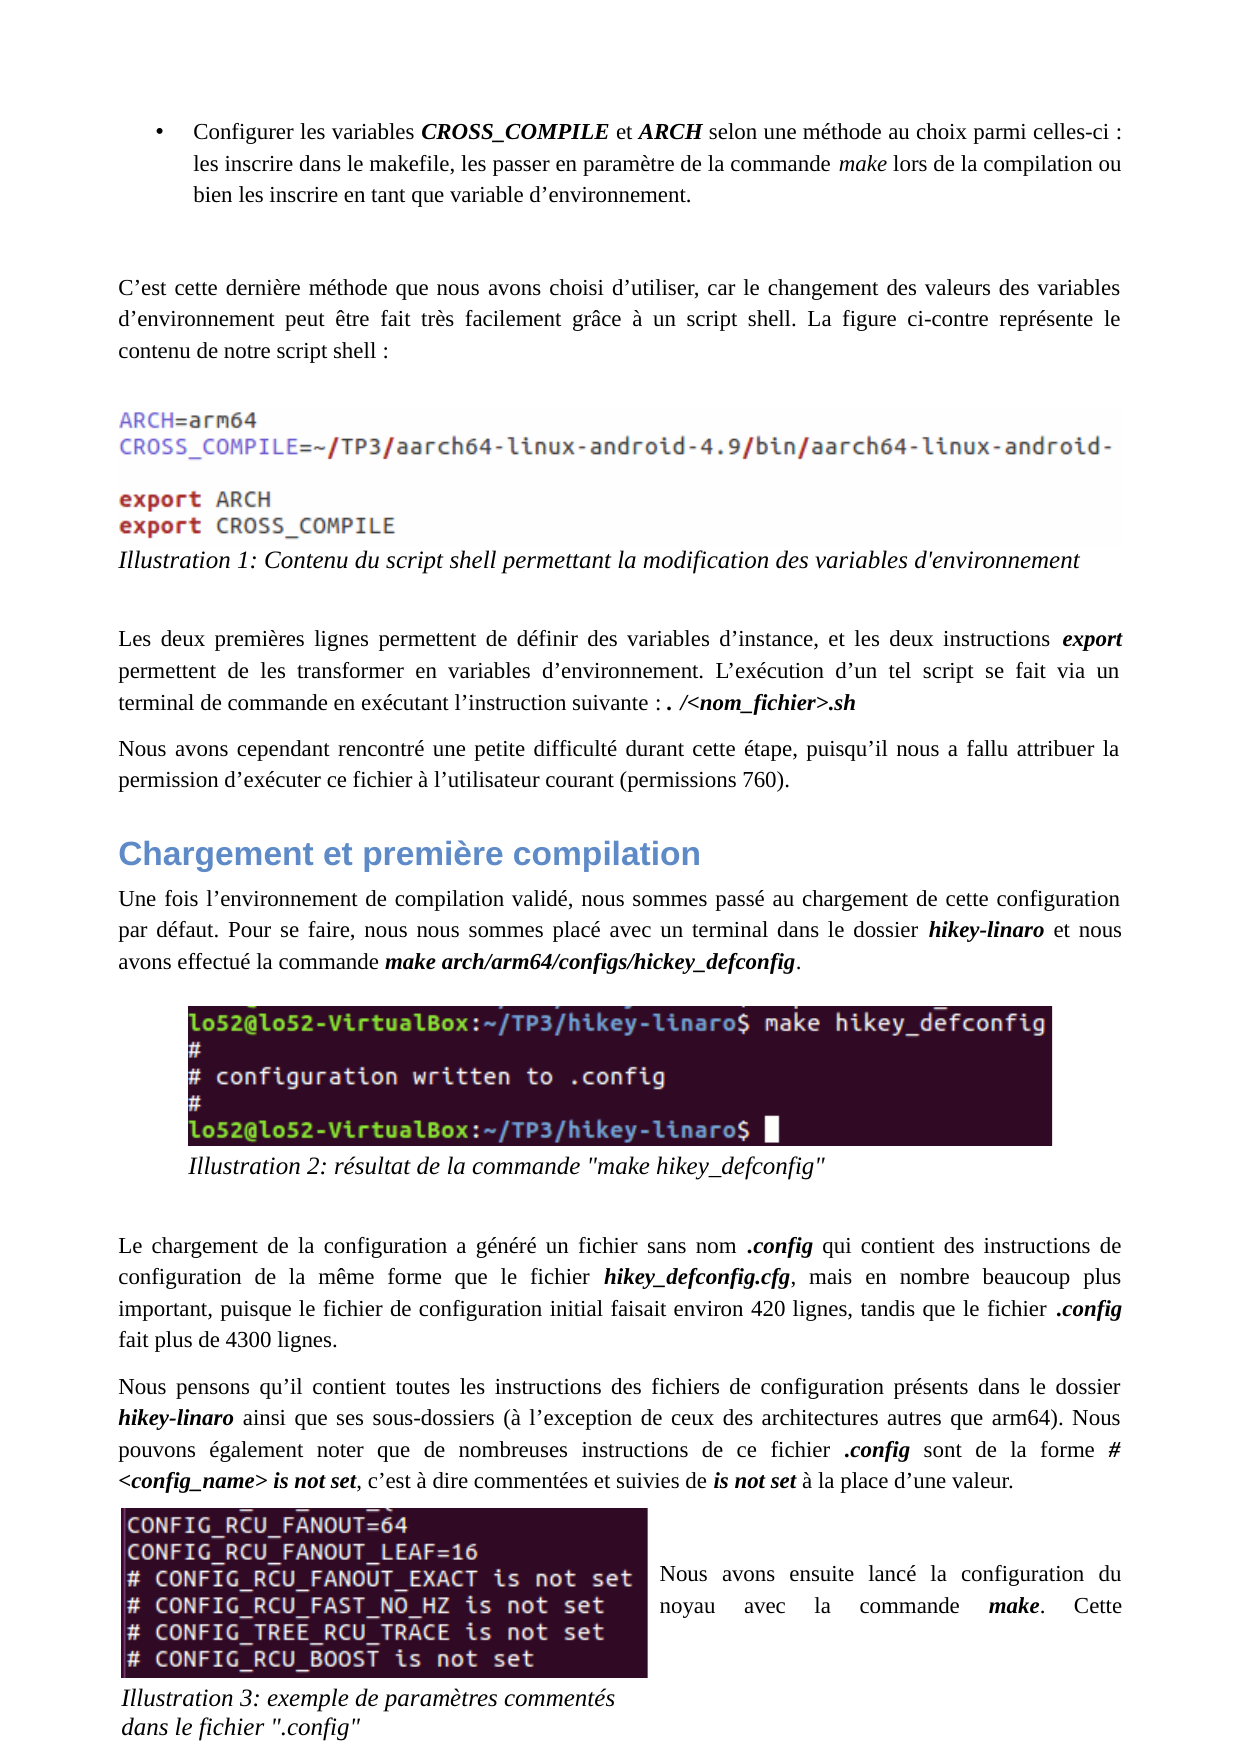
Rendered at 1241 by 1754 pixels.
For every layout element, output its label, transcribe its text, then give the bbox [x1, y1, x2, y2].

text C’est cette dernière méthode que nous avons choisi d’utiliser, car le changement des valeurs des variables d’environnement peut être fait très facilement grâce à un script shell. La figure ci-contre représente le contenu de notre script shell : [118, 274, 1122, 363]
text Nous avons cependant rencontré une petite difficulté durant cette étape, puisqu’il nous a fallu attribuer la permission d’exécuter ce fichier à l’utilisateur courant (permissions 760). [118, 735, 1122, 793]
text Illustration 2: résultat de la commande "make hikey_defconfig" [188, 1146, 1052, 1180]
picture [121, 1508, 648, 1678]
list Configurer les variables CROSS_COMPILE et ARCH selon une méthode au choix parmi celles-ci : les inscrire dans le makefile, les passer en paramètre de la commande make lors de la compilation ou bien les inscrire en tant que variable d’environnement. [156, 118, 1122, 208]
text Le chargement de la configuration a généré un fichier sans nom .config qui contient des instructions de configuration de la même forme que le fichier hikey_defconfig.cfg, mais en nombre beaucoup plus important, puisque le fichier de configuration initial faisait environ 420 lignes, tandis que le fichier .config fait plus de 4300 lignes. [118, 1232, 1122, 1353]
text Une fois l’environnement de compilation validé, nous sommes passé au chargement de cette configuration par défaut. Pour se faire, nous nous sommes placé avec un terminal dans le dossier hikey-linaro et nous avons effectué la commande make arch/arm64/configs/hickey_defconfig. [118, 885, 1122, 974]
text Nous pensons qu’il contient toutes les instructions des fichiers de configuration présents dans le dossier hikey-linaro ainsi que ses sous-dossiers (à l’exception de ceux des architectures autres que arm64). Nous pouvons également noter que de nombreuses instructions de ce fichier .config sont de la forme # <config_name> is not set, c’est à dire commentées et suivies de is not set à la place d’une valeur. [118, 1373, 1122, 1494]
text Nous avons ensuite lancé la configuration du noyau avec la commande make. Cette [648, 1560, 1122, 1618]
text Illustration 3: exemple de paramètres commentés dans le fichier ".config" [121, 1678, 648, 1741]
text Illustration 1: Contenu du script shell permettant la modification des variables d'environnement [118, 546, 1122, 574]
subtitle Chargement et première compilation [118, 834, 1122, 872]
picture [118, 408, 1123, 546]
text Les deux premières lignes permettent de définir des variables d’instance, et les deux instructions export permettent de les transformer en variables d’environnement. L’exécution d’un tel script se fait via un terminal de commande en exécutant l’instruction suivante : . /<nom_fichier>.sh [118, 626, 1122, 715]
picture [188, 1006, 1053, 1146]
